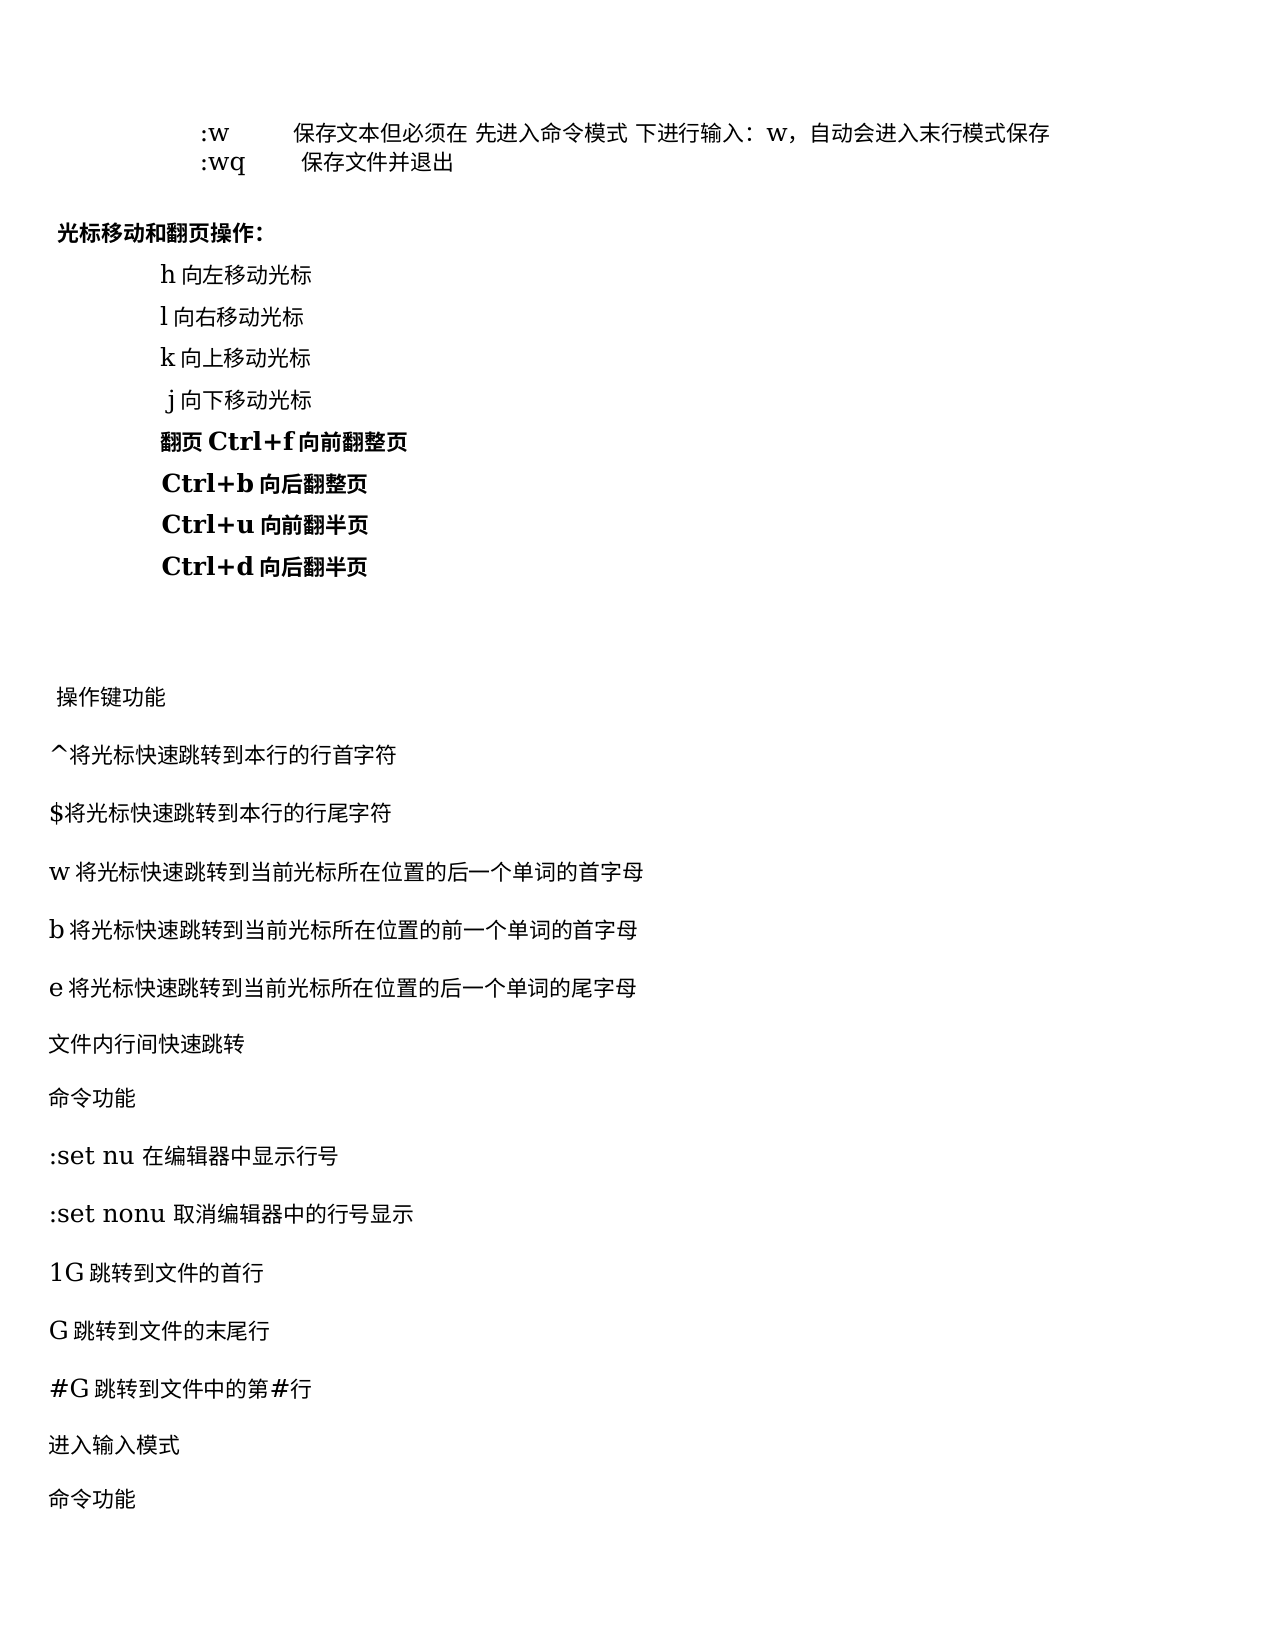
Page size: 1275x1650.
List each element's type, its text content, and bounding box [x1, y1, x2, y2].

text e将光标快速跳转到当前光标所在位置的后一个单词的尾字母 [48, 973, 1005, 1002]
text 进入输入模式 [48, 1433, 1005, 1458]
text 1G跳转到文件的首行 [48, 1258, 1005, 1287]
text 命令功能 [48, 1487, 1005, 1513]
text :set nonu 取消编辑器中的行号显示 [48, 1199, 1005, 1228]
text $将光标快速跳转到本行的行尾字符 [48, 798, 1005, 827]
text k向上移动光标 [48, 343, 1158, 372]
text Ctrl+u向前翻半页 [48, 510, 1158, 540]
text ^将光标快速跳转到本行的行首字符 [48, 740, 1005, 769]
text Ctrl+b向后翻整页 [48, 468, 1158, 498]
text b将光标快速跳转到当前光标所在位置的前一个单词的首字母 [48, 915, 1005, 944]
text 光标移动和翻页操作： [48, 218, 1158, 247]
text :wq 保存文件并退出 [48, 147, 1158, 176]
text 翻页Ctrl+f向前翻整页 [48, 427, 1158, 456]
text Ctrl+d向后翻半页 [48, 552, 1158, 582]
text 文件内行间快速跳转 [48, 1032, 1005, 1057]
text :set nu 在编辑器中显示行号 [48, 1141, 1005, 1170]
text :w 保存文本但必须在 先进入命令模式 下进行输入：w，自动会进入末行模式保存 [48, 118, 1158, 147]
text j向下移动光标 [48, 385, 1158, 414]
text G跳转到文件的末尾行 [48, 1316, 1005, 1345]
text 操作键功能 [48, 682, 1005, 711]
text w将光标快速跳转到当前光标所在位置的后一个单词的首字母 [48, 857, 1005, 886]
text #G跳转到文件中的第#行 [48, 1374, 1005, 1403]
text 命令功能 [48, 1086, 1005, 1112]
text h向左移动光标 [48, 260, 1158, 289]
text l向右移动光标 [48, 302, 1158, 331]
